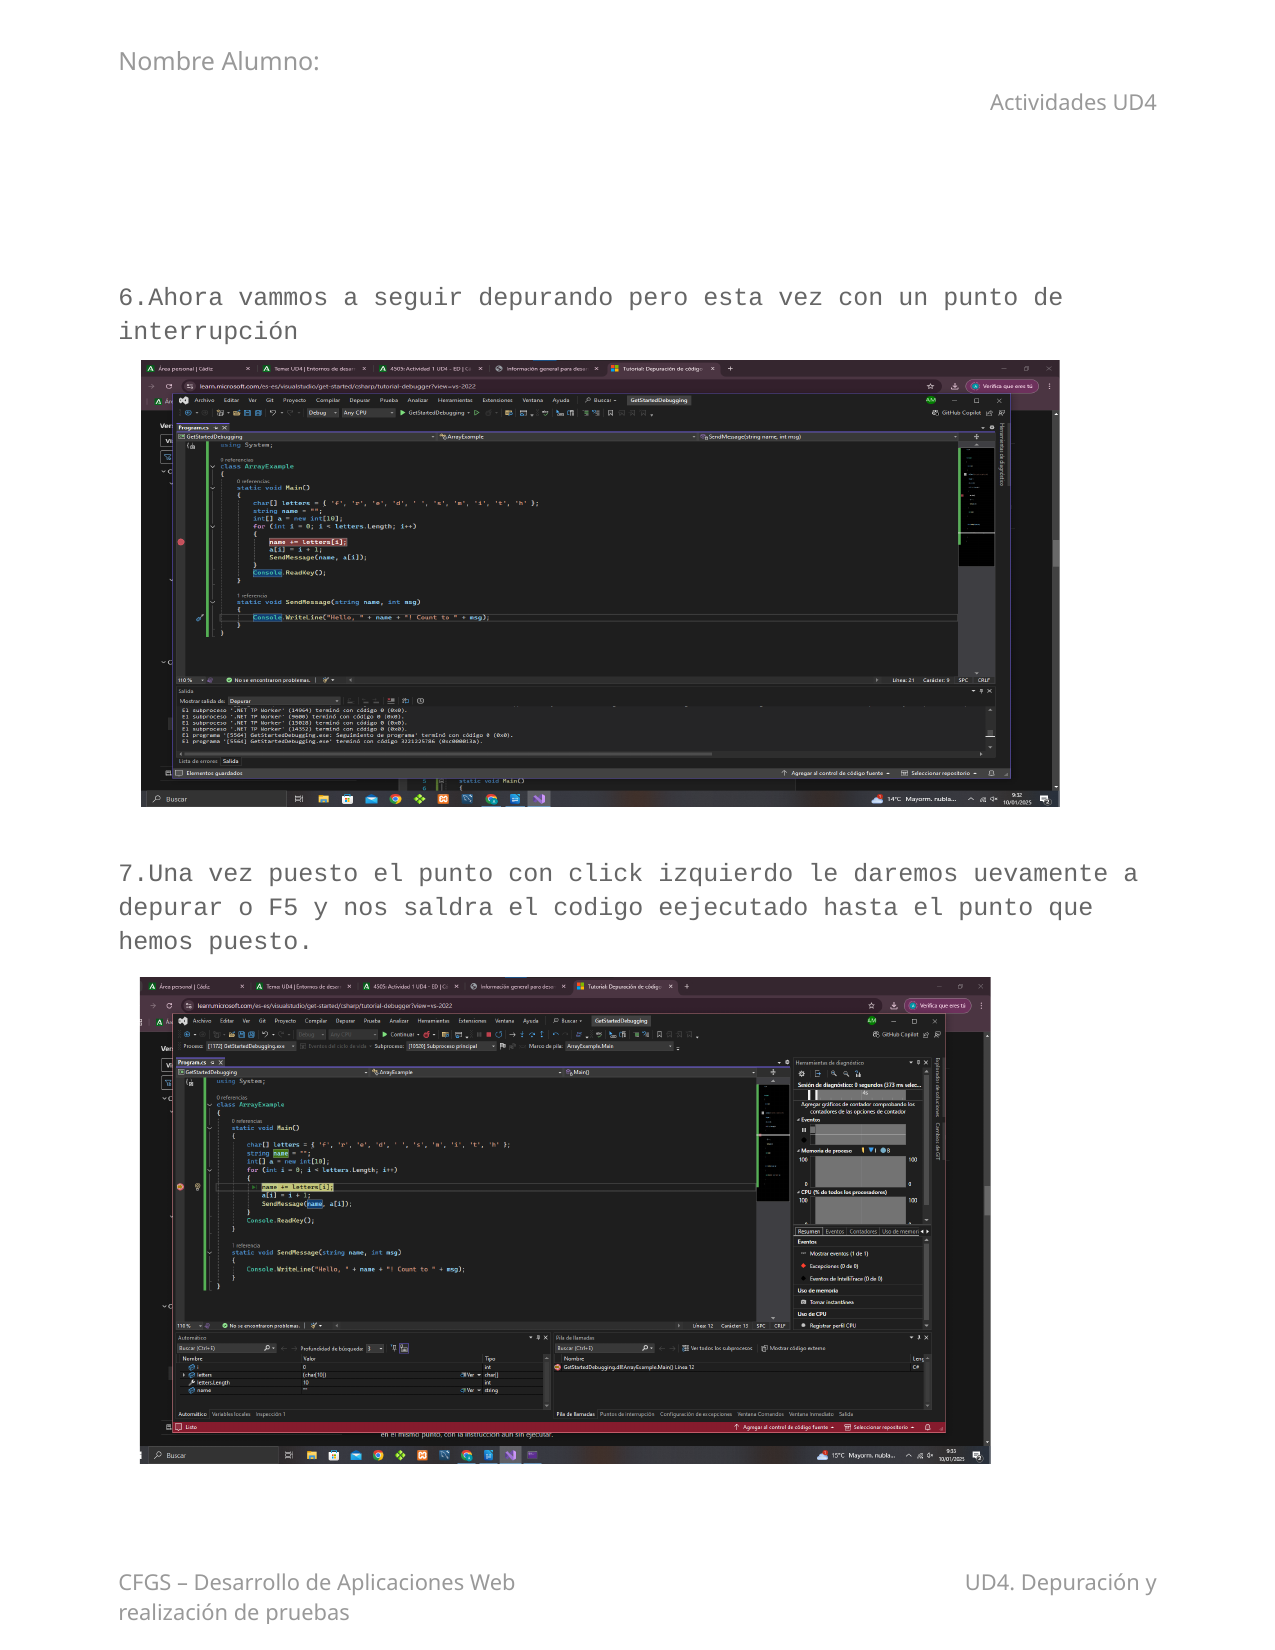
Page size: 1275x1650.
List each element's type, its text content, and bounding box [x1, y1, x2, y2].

text 7.Una vez puesto el punto con click izquierdo le daremos uevamente a depurar o F5 y nos saldra el codigo eejecutado hasta el punto que hemos puesto. [118, 861, 1157, 957]
picture [139, 977, 991, 1464]
picture [141, 360, 1060, 807]
text 6.Ahora vammos a seguir depurando pero esta vez con un punto de interrupción [118, 284, 1157, 347]
